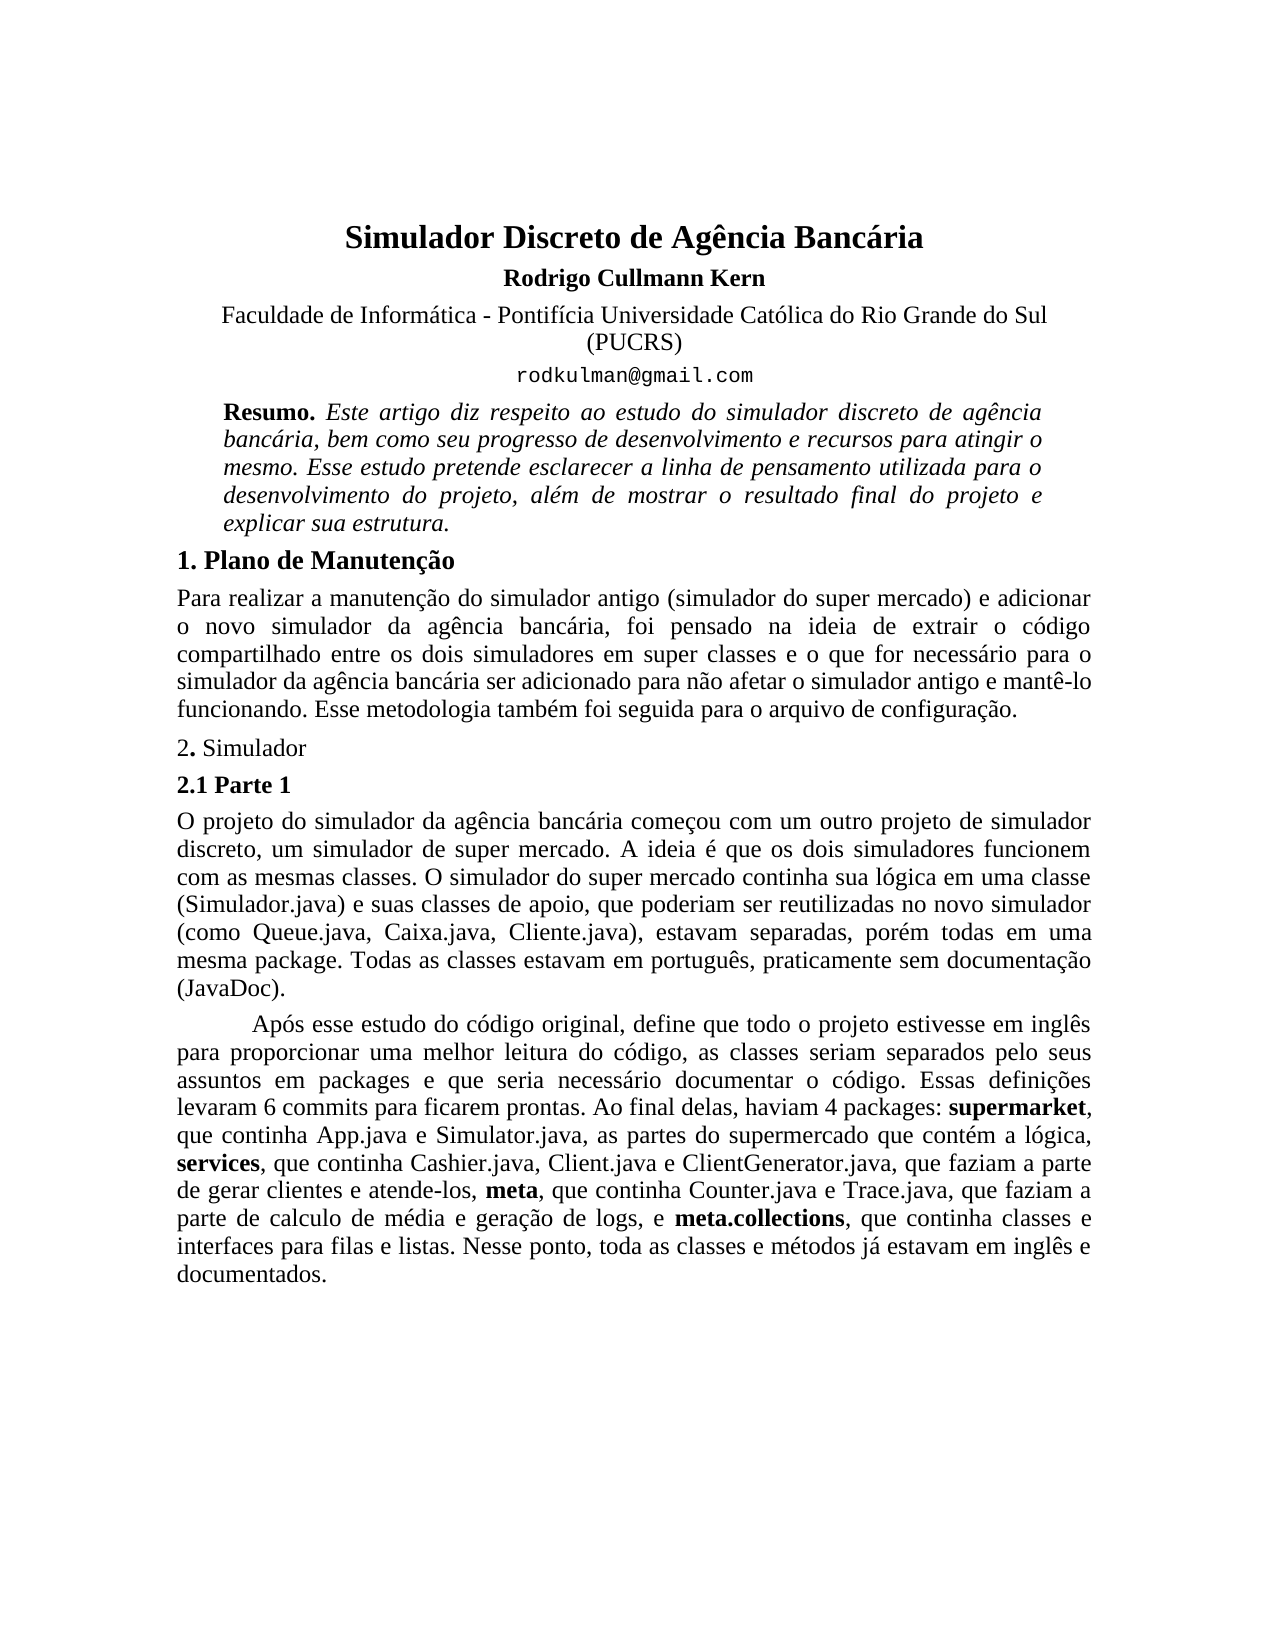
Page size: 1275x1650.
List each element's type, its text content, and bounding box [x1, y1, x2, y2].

text Rodrigo Cullmann Kern [177, 264, 1092, 292]
text rodkulman@gmail.com [177, 365, 1092, 389]
text 2. Simulador [177, 732, 1092, 762]
text 1. Plano de Manutenção [177, 545, 1092, 575]
text Resumo. Este artigo diz respeito ao estudo do simulador discreto de agência bancária, bem como seu progresso de desenvolvimento e recursos para atingir o mesmo. Esse estudo pretende esclarecer a linha de pensamento utilizada para o desenvolvimento do projeto, além de mostrar o resultado final do projeto e explicar sua estrutura. [223, 398, 1046, 536]
text Faculdade de Informática - Pontifícia Universidade Católica do Rio Grande do Sul (PUCRS) [177, 301, 1092, 356]
text Após esse estudo do código original, define que todo o projeto estivesse em inglês para proporcionar uma melhor leitura do código, as classes seriam separados pelo seus assuntos em packages e que seria necessário documentar o código. Essas definições levaram 6 commits para ficarem prontas. Ao final delas, haviam 4 packages: supermarket, que continha App.java e Simulator.java, as partes do supermercado que contém a lógica, services, que continha Cashier.java, Client.java e ClientGenerator.java, que faziam a parte de gerar clientes e atende-los, meta, que continha Counter.java e Trace.java, que faziam a parte de calculo de média e geração de logs, e meta.collections, que continha classes e interfaces para filas e listas. Nesse ponto, toda as classes e métodos já estavam em inglês e documentados. [177, 1010, 1092, 1287]
text Para realizar a manutenção do simulador antigo (simulador do super mercado) e adicionar o novo simulador da agência bancária, foi pensado na ideia de extrair o código compartilhado entre os dois simuladores em super classes e o que for necessário para o simulador da agência bancária ser adicionado para não afetar o simulador antigo e mantê-lo funcionando. Esse metodologia também foi seguida para o arquivo de configuração. [177, 584, 1092, 723]
text O projeto do simulador da agência bancária começou com um outro projeto de simulador discreto, um simulador de super mercado. A ideia é que os dois simuladores funcionem com as mesmas classes. O simulador do super mercado continha sua lógica em uma classe (Simulador.java) e suas classes de apoio, que poderiam ser reutilizadas no novo simulador (como Queue.java, Caixa.java, Cliente.java), estavam separadas, porém todas em uma mesma package. Todas as classes estavam em português, praticamente sem documentação (JavaDoc). [177, 807, 1092, 1001]
text Simulador Discreto de Agência Bancária [177, 218, 1092, 255]
text 2.1 Parte 1 [177, 771, 1092, 798]
